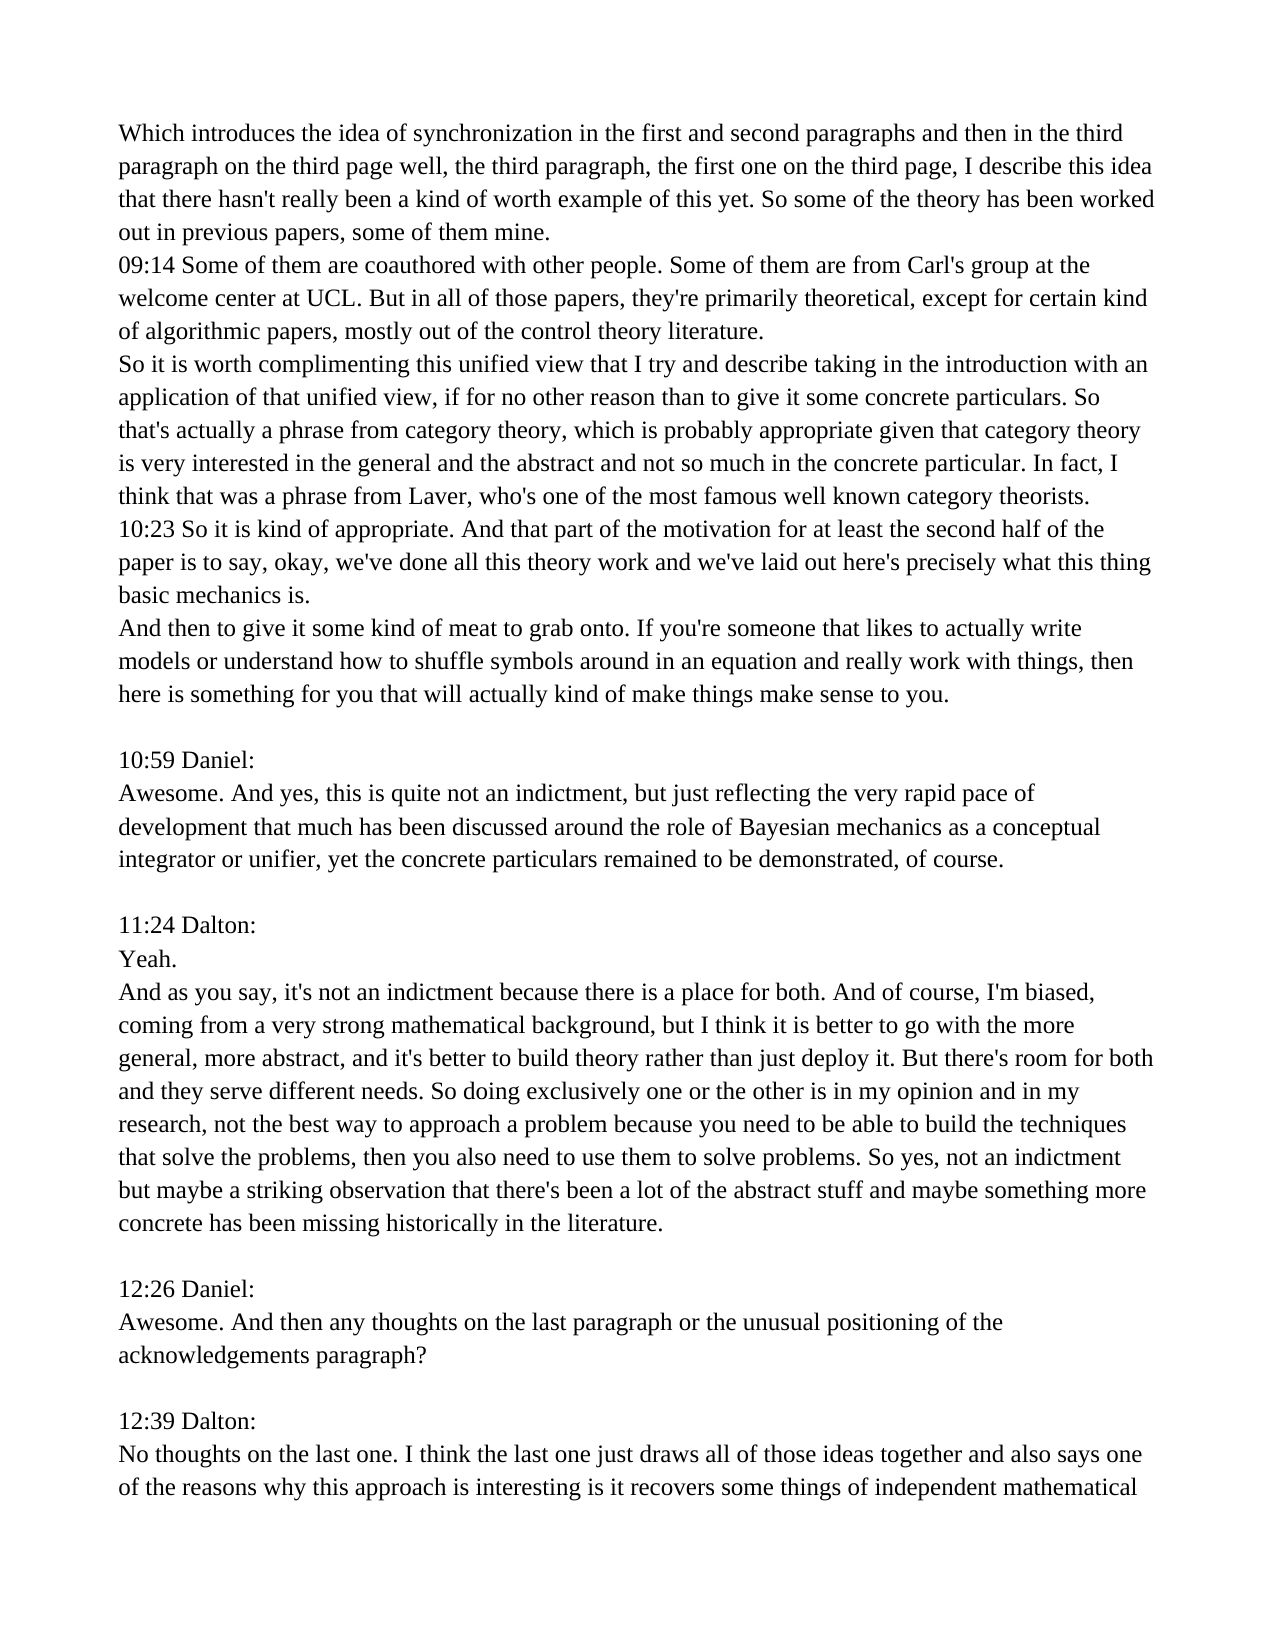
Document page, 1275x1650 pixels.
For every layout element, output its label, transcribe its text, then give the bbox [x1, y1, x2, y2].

text 12:26 Daniel: [118, 1274, 1157, 1303]
text 12:39 Dalton: [118, 1406, 1157, 1435]
text Which introduces the idea of synchronization in the first and second paragraphs and then in the third paragraph on the third page well, the third paragraph, the first one on the third page, I describe this idea that there hasn't really been a kind of worth example of this yet. So some of the theory has been worked out in previous papers, some of them mine. [118, 118, 1157, 246]
text No thoughts on the last one. I think the last one just draws all of those ideas together and also says one of the reasons why this approach is interesting is it recovers some things of independent mathematical [118, 1439, 1157, 1501]
text So it is worth complimenting this unified view that I try and describe taking in the introduction with an application of that unified view, if for no other reason than to give it some concrete particulars. So that's actually a phrase from category theory, which is probably appropriate given that category theory is very interested in the general and the abstract and not so much in the concrete particular. In fact, I think that was a phrase from Laver, who's one of the most famous well known category theorists. [118, 349, 1157, 510]
text 11:24 Dalton: [118, 911, 1157, 939]
text And as you say, it's not an indictment because there is a place for both. And of course, I'm biased, coming from a very strong mathematical background, but I think it is better to go with the more general, more abstract, and it's better to build theory rather than just deploy it. But there's room for both and they serve different needs. So doing exclusively one or the other is in my opinion and in my research, not the best way to approach a problem because you need to be able to build the techniques that solve the problems, then you also need to use them to solve problems. So yes, not an indictment but maybe a striking observation that there's been a lot of the abstract stuff and maybe something more concrete has been missing historically in the literature. [118, 977, 1157, 1237]
text And then to give it some kind of meat to grab onto. If you're someone that likes to actually write models or understand how to shuffle symbols around in an equation and really work with things, then here is something for you that will actually kind of make things make sense to you. [118, 613, 1157, 708]
text Awesome. And yes, this is quite not an indictment, but just reflecting the very rapid pace of development that much has been discussed around the role of Bayesian mechanics as a conceptual integrator or unifier, yet the concrete particulars remained to be demonstrated, of course. [118, 778, 1157, 873]
text Awesome. And then any thoughts on the last paragraph or the unusual positioning of the acknowledgements paragraph? [118, 1307, 1157, 1369]
text Yeah. [118, 944, 1157, 972]
text 10:59 Daniel: [118, 746, 1157, 774]
text 10:23 So it is kind of appropriate. And that part of the motivation for at least the second half of the paper is to say, okay, we've done all this theory work and we've laid out here's precisely what this thing basic mechanics is. [118, 514, 1157, 609]
text 09:14 Some of them are coauthored with other people. Some of them are from Carl's group at the welcome center at UCL. But in all of those papers, they're primarily theoretical, except for certain kind of algorithmic papers, mostly out of the control theory literature. [118, 250, 1157, 345]
